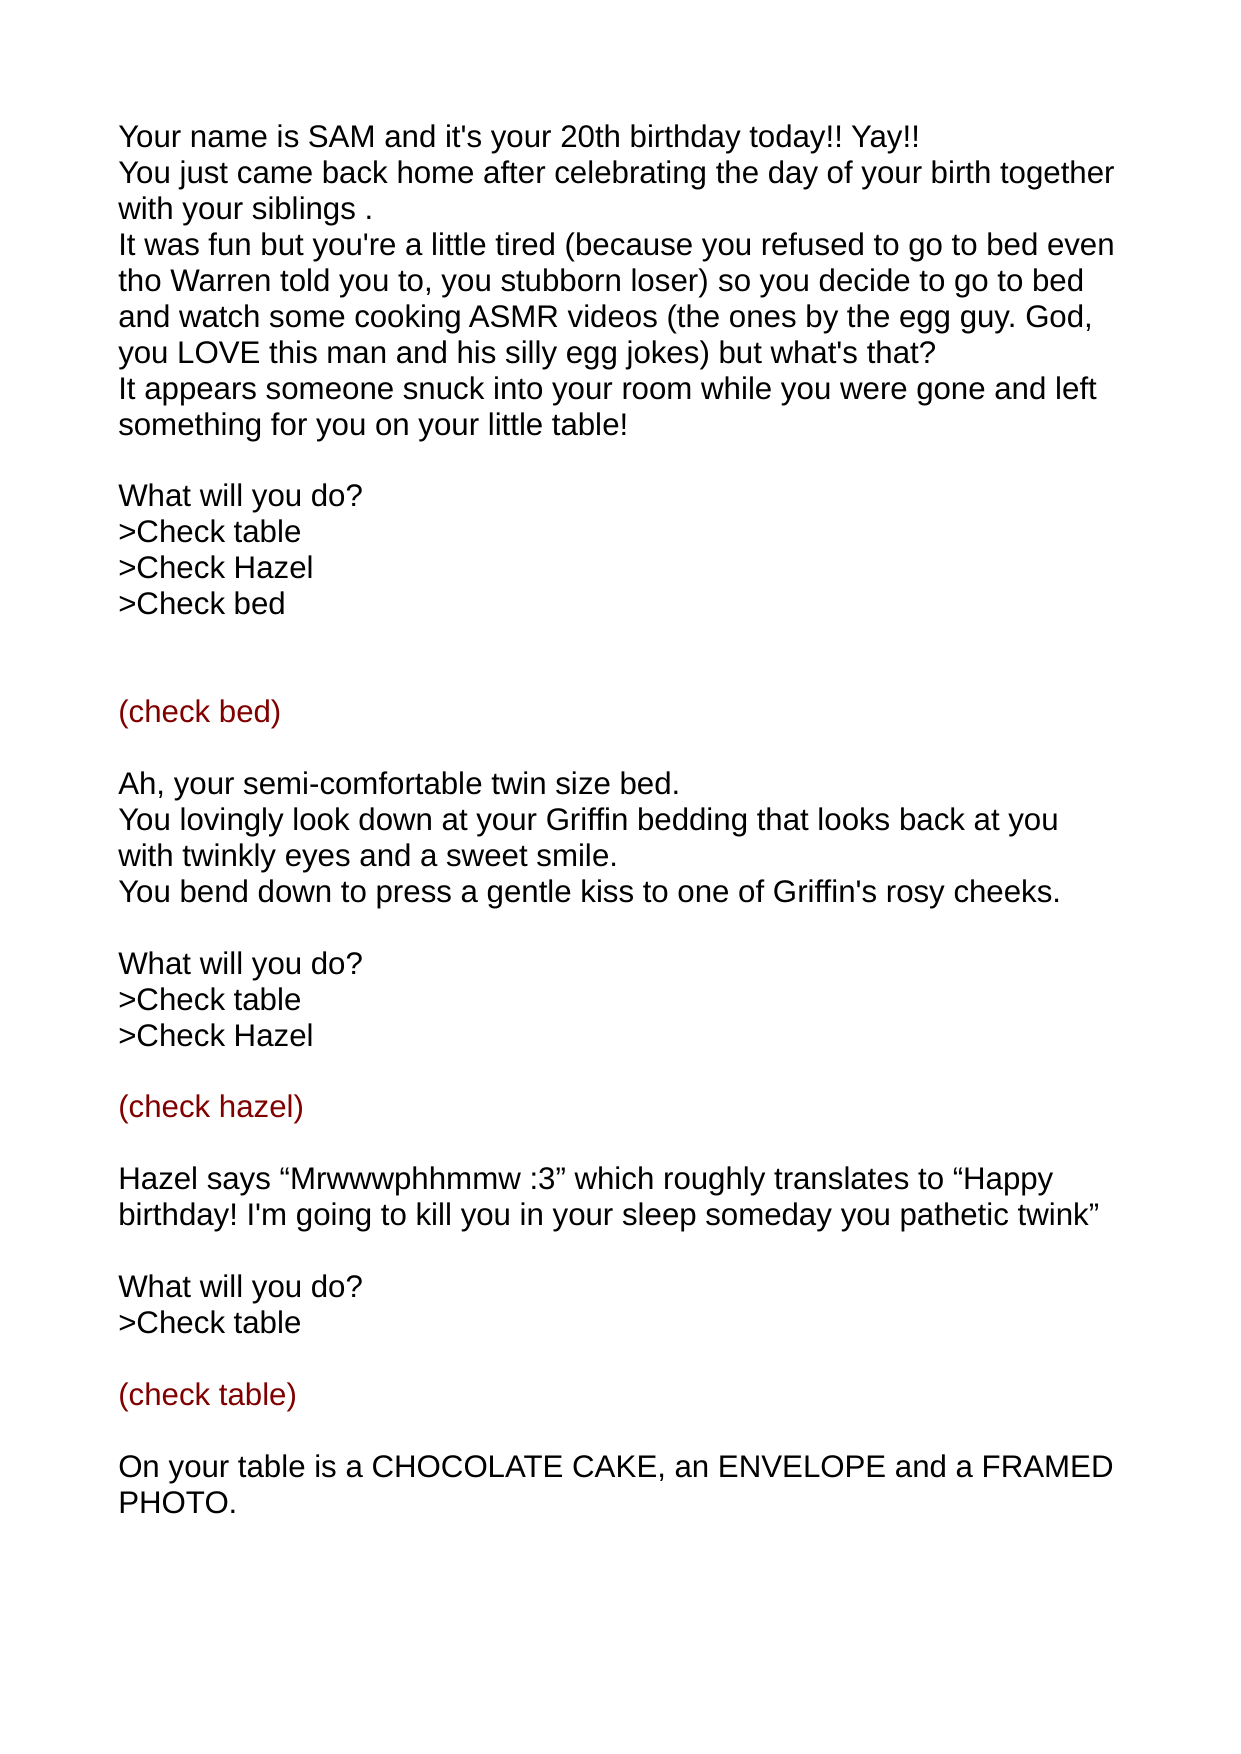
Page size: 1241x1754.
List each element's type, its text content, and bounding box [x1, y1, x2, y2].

text Hazel says “Mrwwwphhmmw :3” which roughly translates to “Happy birthday! I'm going to kill you in your sleep someday you pathetic twink” [118, 1160, 1122, 1232]
text >Check Hazel [118, 1017, 1122, 1052]
text Your name is SAM and it's your 20th birthday today!! Yay!! [118, 118, 1122, 154]
text You just came back home after celebrating the day of your birth together with your siblings . [118, 154, 1122, 226]
text What will you do? >Check table [118, 477, 1122, 549]
text >Check bed [118, 585, 1122, 621]
text (check hazel) [118, 1088, 1122, 1124]
text You lovingly look down at your Griffin bedding that looks back at you with twinkly eyes and a sweet smile. You bend down to press a gentle kiss to one of Griffin's rosy cheeks. What will you do? >Check table [118, 801, 1122, 1017]
text >Check Hazel [118, 549, 1122, 585]
text (check table) [118, 1376, 1122, 1412]
text What will you do? >Check table [118, 1268, 1122, 1340]
text Ah, your semi-comfortable twin size bed. [118, 765, 1122, 801]
text (check bed) [118, 693, 1122, 729]
text On your table is a CHOCOLATE CAKE, an ENVELOPE and a FRAMED PHOTO. [118, 1448, 1122, 1520]
text It was fun but you're a little tired (because you refused to go to bed even tho Warren told you to, you stubborn loser) so you decide to go to bed and watch some cooking ASMR videos (the ones by the egg guy. God, you LOVE this man and his silly egg jokes) but what's that? It appears someone snuck into your room while you were gone and left something for you on your little table! [118, 226, 1122, 442]
